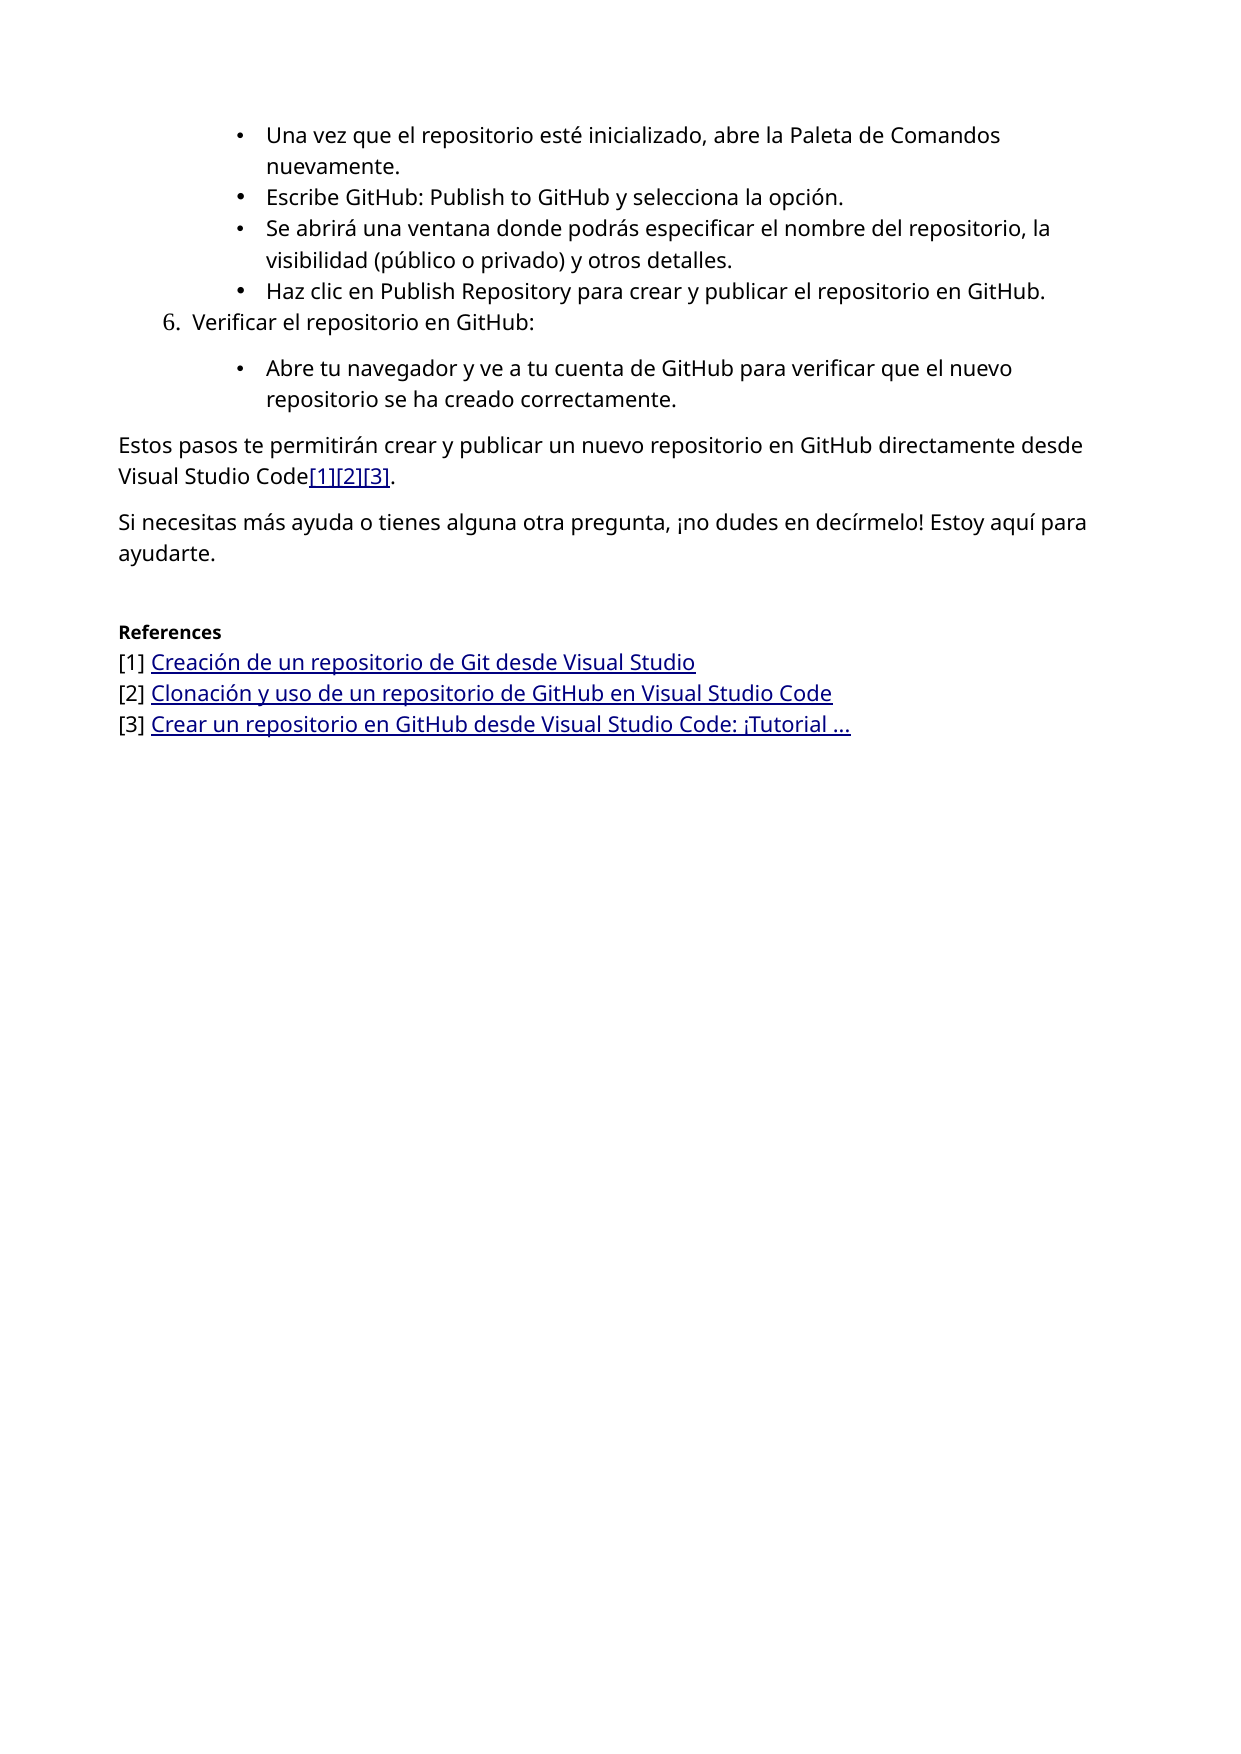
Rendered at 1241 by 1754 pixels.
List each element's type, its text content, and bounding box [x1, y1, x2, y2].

text References [118, 583, 1122, 645]
list Una vez que el repositorio esté inicializado, abre la Paleta de Comandos nuevamente. [236, 118, 1122, 181]
list Verificar el repositorio en GitHub: [162, 306, 1122, 337]
list Escribe GitHub: Publish to GitHub y selecciona la opción. [236, 181, 1122, 212]
list Se abrirá una ventana donde podrás especificar el nombre del repositorio, la visibilidad (público o privado) y otros detalles. [236, 212, 1122, 274]
text [1] Creación de un repositorio de Git desde Visual Studio [118, 645, 1122, 676]
text Si necesitas más ayuda o tienes alguna otra pregunta, ¡no dudes en decírmelo! Estoy aquí para ayudarte. [118, 506, 1122, 568]
text Estos pasos te permitirán crear y publicar un nuevo repositorio en GitHub directamente desde Visual Studio Code[1][2][3]. [118, 428, 1122, 491]
text [3] Crear un repositorio en GitHub desde Visual Studio Code: ¡Tutorial ... [118, 708, 1122, 739]
text [2] Clonación y uso de un repositorio de GitHub en Visual Studio Code [118, 676, 1122, 708]
list Haz clic en Publish Repository para crear y publicar el repositorio en GitHub. [236, 274, 1122, 306]
list Abre tu navegador y ve a tu cuenta de GitHub para verificar que el nuevo repositorio se ha creado correctamente. [236, 351, 1122, 414]
